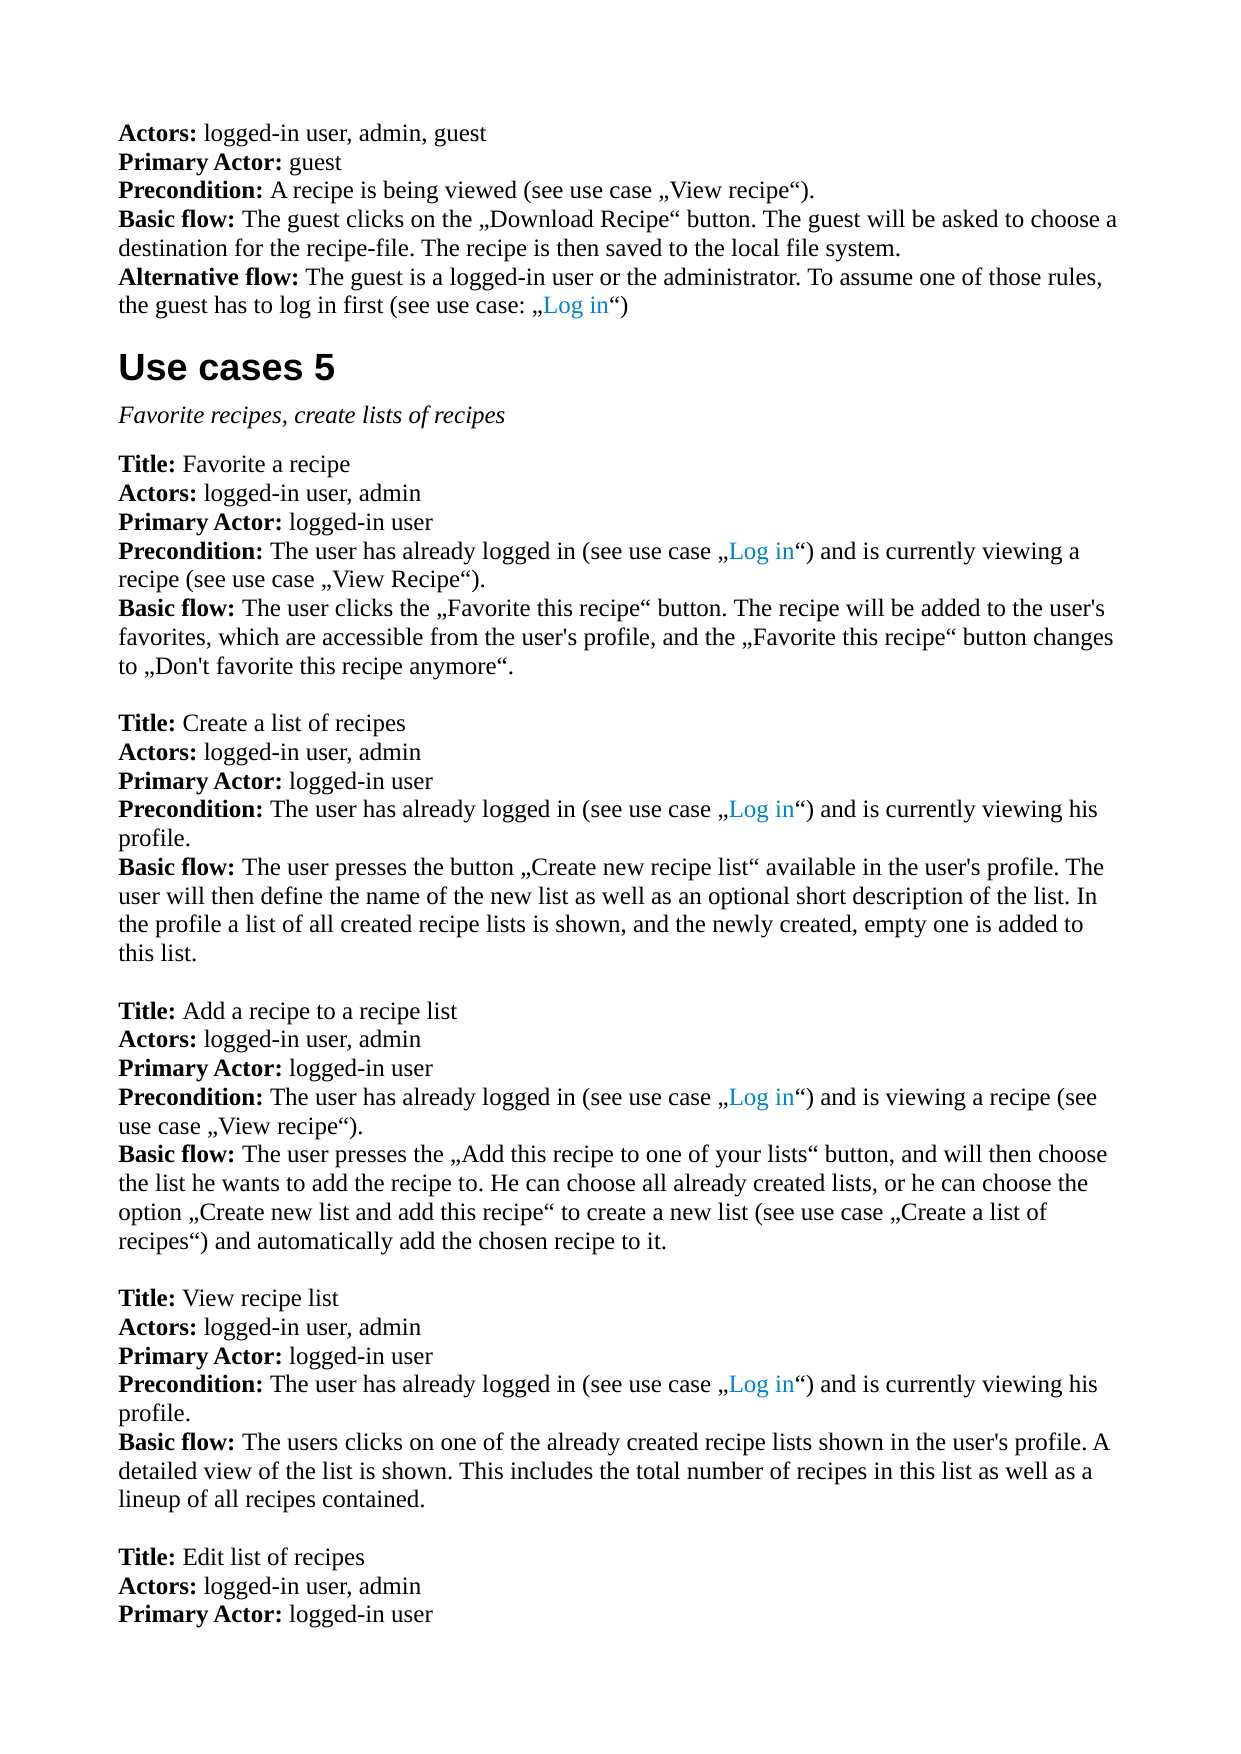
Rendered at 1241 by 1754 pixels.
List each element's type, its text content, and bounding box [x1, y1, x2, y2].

text Basic flow: The guest clicks on the „Download Recipe“ button. The guest will be asked to choose a destination for the recipe-file. The recipe is then saved to the local file system. [118, 204, 1122, 262]
text Primary Actor: guest [118, 147, 1122, 176]
text Basic flow: The user clicks the „Favorite this recipe“ button. The recipe will be added to the user's favorites, which are accessible from the user's profile, and the „Favorite this recipe“ button changes to „Don't favorite this recipe anymore“. [118, 593, 1122, 679]
text Title: View recipe list [118, 1283, 1122, 1312]
text Title: Add a recipe to a recipe list [118, 996, 1122, 1024]
text Precondition: The user has already logged in (see use case „Log in“) and is currently viewing a recipe (see use case „View Recipe“). [118, 536, 1122, 593]
text Actors: logged-in user, admin [118, 737, 1122, 766]
text Primary Actor: logged-in user [118, 1053, 1122, 1082]
text Primary Actor: logged-in user [118, 766, 1122, 794]
text Favorite recipes, create lists of recipes [118, 401, 1122, 429]
text Precondition: The user has already logged in (see use case „Log in“) and is currently viewing his profile. [118, 1369, 1122, 1427]
text Title: Favorite a recipe [118, 449, 1122, 478]
text Basic flow: The users clicks on one of the already created recipe lists shown in the user's profile. A detailed view of the list is shown. This includes the total number of recipes in this list as well as a lineup of all recipes contained. [118, 1427, 1122, 1513]
text Actors: logged-in user, admin, guest [118, 118, 1122, 147]
subtitle Use cases 5 [118, 344, 1122, 388]
text Alternative flow: The guest is a logged-in user or the administrator. To assume one of those rules, the guest has to log in first (see use case: „Log in“) [118, 262, 1122, 319]
text Primary Actor: logged-in user [118, 1341, 1122, 1369]
text Basic flow: The user presses the „Add this recipe to one of your lists“ button, and will then choose the list he wants to add the recipe to. He can choose all already created lists, or he can choose the option „Create new list and add this recipe“ to create a new list (see use case „Create a list of recipes“) and automatically add the chosen recipe to it. [118, 1139, 1122, 1254]
text Actors: logged-in user, admin [118, 1024, 1122, 1053]
text Actors: logged-in user, admin [118, 1571, 1122, 1599]
text Precondition: A recipe is being viewed (see use case „View recipe“). [118, 176, 1122, 204]
text Precondition: The user has already logged in (see use case „Log in“) and is viewing a recipe (see use case „View recipe“). [118, 1082, 1122, 1139]
text Primary Actor: logged-in user [118, 1599, 1122, 1628]
text Basic flow: The user presses the button „Create new recipe list“ available in the user's profile. The user will then define the name of the new list as well as an optional short description of the list. In the profile a list of all created recipe lists is shown, and the newly created, empty one is added to this list. [118, 852, 1122, 967]
text Actors: logged-in user, admin [118, 478, 1122, 507]
text Precondition: The user has already logged in (see use case „Log in“) and is currently viewing his profile. [118, 794, 1122, 852]
text Actors: logged-in user, admin [118, 1312, 1122, 1341]
text Title: Edit list of recipes [118, 1542, 1122, 1571]
text Primary Actor: logged-in user [118, 507, 1122, 536]
text Title: Create a list of recipes [118, 708, 1122, 737]
